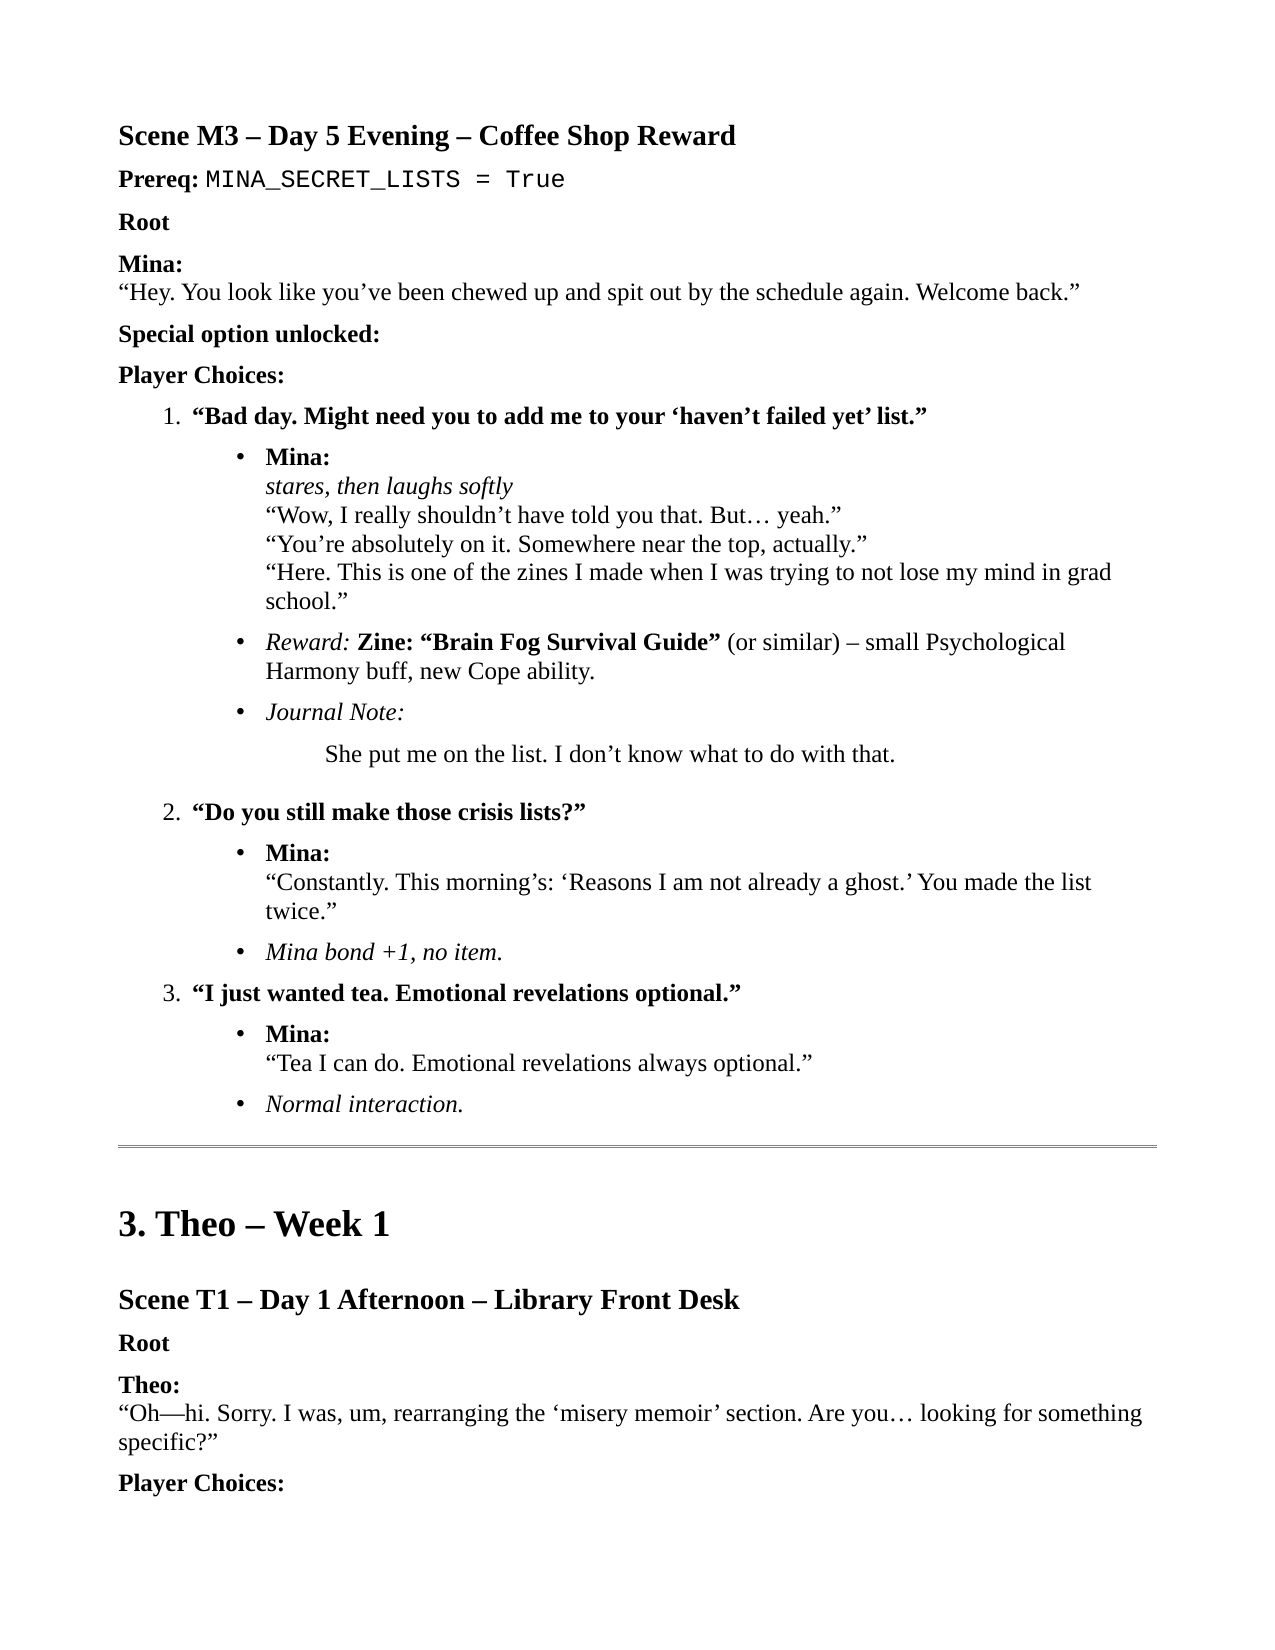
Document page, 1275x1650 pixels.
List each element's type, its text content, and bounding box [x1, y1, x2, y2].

list “Bad day. Might need you to add me to your ‘haven’t failed yet’ list.” [162, 401, 1157, 430]
list Mina bond +1, no item. [236, 937, 1157, 966]
list Normal interaction. [236, 1089, 1157, 1118]
text Special option unlocked: [118, 319, 1157, 347]
text Root [118, 1328, 1157, 1357]
text Root [118, 207, 1157, 236]
list “Do you still make those crisis lists?” [162, 797, 1157, 826]
list Journal Note: [236, 697, 1157, 726]
text Player Choices: [118, 360, 1157, 389]
list Reward: Zine: “Brain Fog Survival Guide” (or similar) – small Psychological Harmony buff, new Cope ability. [236, 627, 1157, 685]
subtitle Scene T1 – Day 1 Afternoon – Library Front Desk [118, 1282, 1157, 1316]
list Mina: “Tea I can do. Emotional revelations always optional.” [236, 1019, 1157, 1077]
list “I just wanted tea. Emotional revelations optional.” [162, 978, 1157, 1007]
list Mina: stares, then laughs softly “Wow, I really shouldn’t have told you that. But… yeah.” “You’re absolutely on it. Somewhere near the top, actually.” “Here. This is one of the zines I made when I was trying to not lose my mind in grad school.” [236, 442, 1157, 615]
text Mina: “Hey. You look like you’ve been chewed up and spit out by the schedule again. Welcome back.” [118, 249, 1157, 306]
list She put me on the list. I don’t know what to do with that. [295, 739, 1098, 767]
subtitle Scene M3 – Day 5 Evening – Coffee Shop Reward [118, 118, 1157, 152]
list Mina: “Constantly. This morning’s: ‘Reasons I am not already a ghost.’ You made the list twice.” [236, 838, 1157, 924]
text Theo: “Oh—hi. Sorry. I was, um, rearranging the ‘misery memoir’ section. Are you… looking for something specific?” [118, 1370, 1157, 1456]
text Prereq: MINA_SECRET_LISTS = True [118, 164, 1157, 195]
subtitle 3. Theo – Week 1 [118, 1202, 1157, 1245]
text Player Choices: [118, 1468, 1157, 1497]
